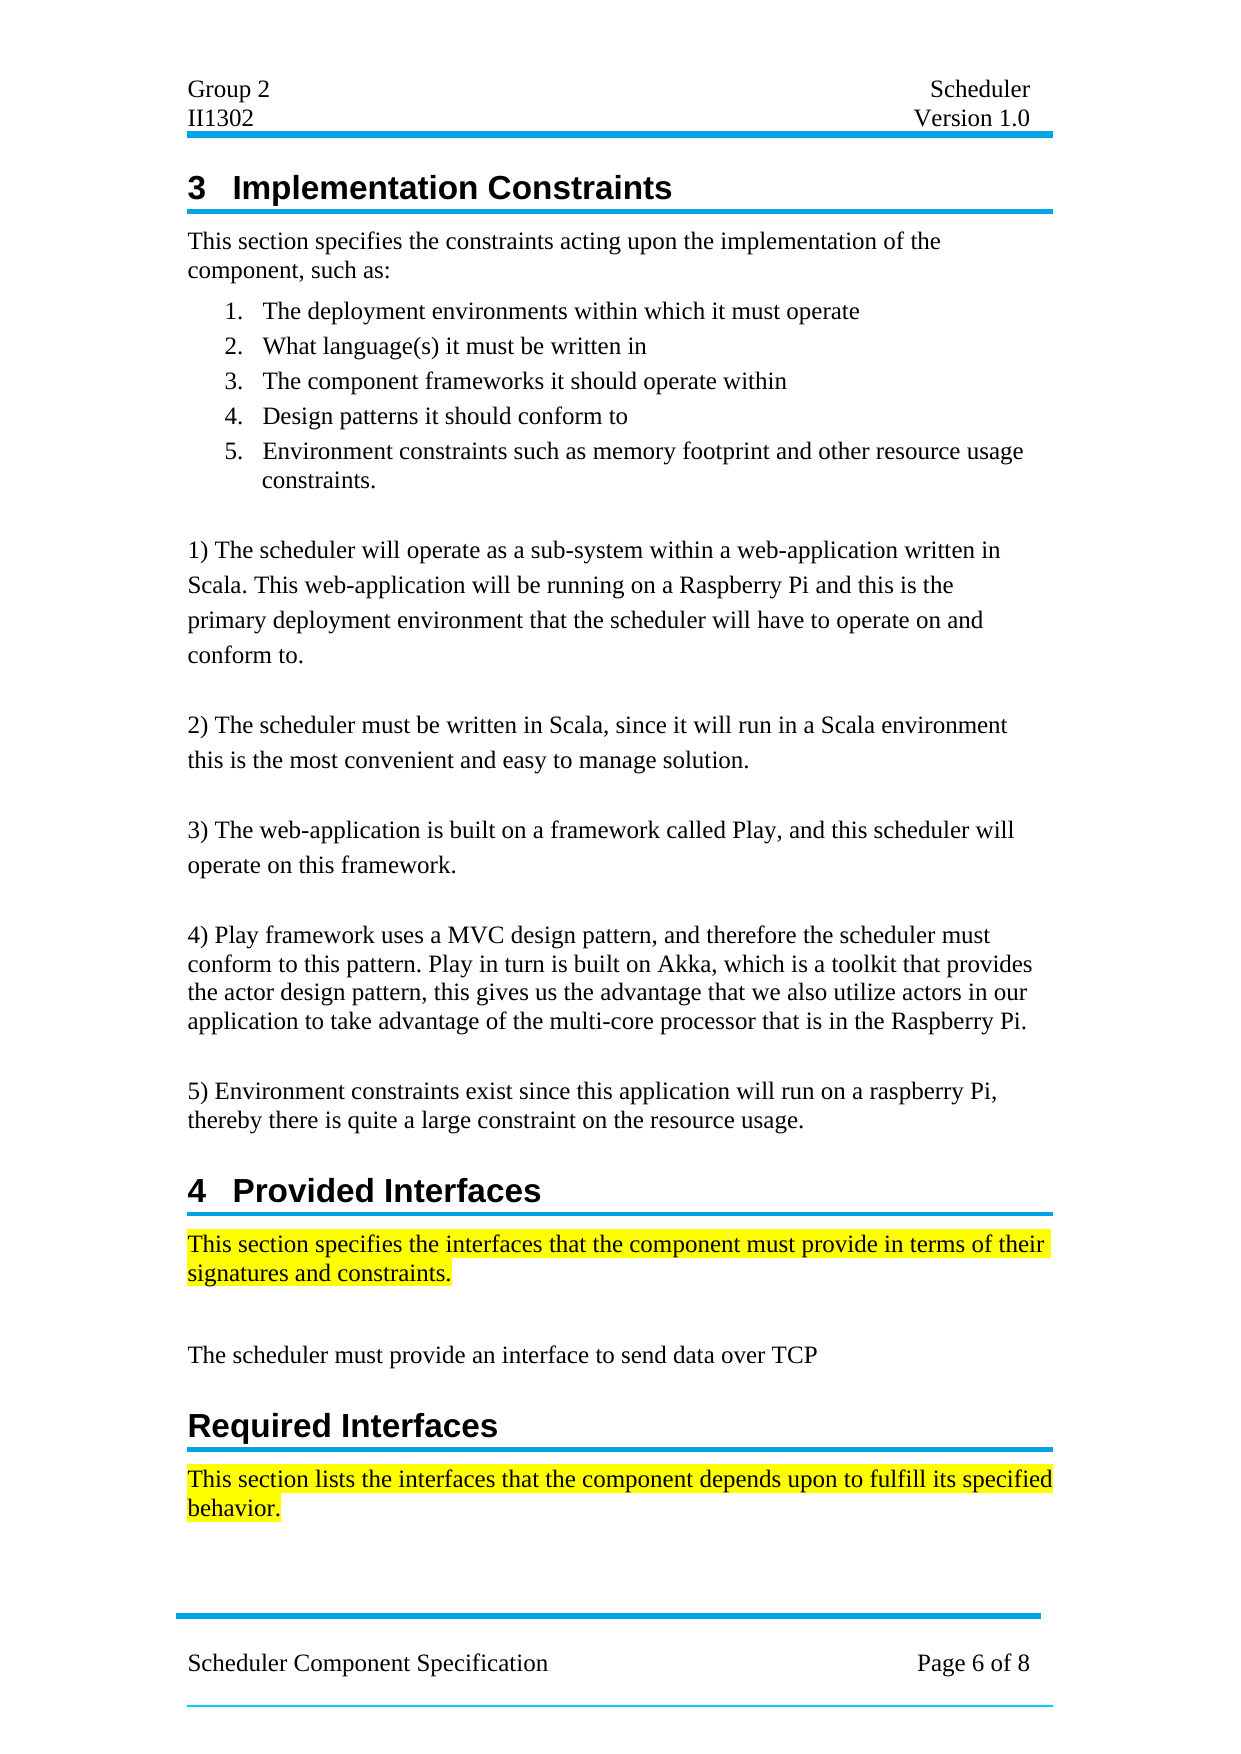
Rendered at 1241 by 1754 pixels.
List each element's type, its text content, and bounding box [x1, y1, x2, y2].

list The deployment environments within which it must operate [224, 296, 1053, 325]
subtitle Provided Interfaces [187, 1171, 1053, 1212]
list Design patterns it should conform to [224, 401, 1053, 430]
text This section lists the interfaces that the component depends upon to fulfill its specified behavior. [187, 1464, 1053, 1522]
text This section specifies the interfaces that the component must provide in terms of their signatures and constraints. [187, 1229, 1053, 1286]
text 3) The web-application is built on a framework called Play, and this scheduler will [187, 815, 1053, 844]
text The scheduler must provide an interface to send data over TCP [187, 1340, 1053, 1369]
list The component frameworks it should operate within [224, 366, 1053, 395]
text This section specifies the constraints acting upon the implementation of the component, such as: [187, 226, 1053, 284]
subtitle Required Interfaces [187, 1406, 1053, 1447]
text Scala. This web-application will be running on a Raspberry Pi and this is the [187, 570, 1053, 599]
text operate on this framework. [187, 850, 1053, 879]
text primary deployment environment that the scheduler will have to operate on and [187, 605, 1053, 634]
text 5) Environment constraints exist since this application will run on a raspberry Pi, thereby there is quite a large constraint on the resource usage. [187, 1076, 1053, 1134]
text 2) The scheduler must be written in Scala, since it will run in a Scala environment [187, 710, 1053, 739]
text conform to. [187, 640, 1053, 669]
text 4) Play framework uses a MVC design pattern, and therefore the scheduler must conform to this pattern. Play in turn is built on Akka, which is a toolkit that provides the actor design pattern, this gives us the advantage that we also utilize actors in our application to take advantage of the multi-core processor that is in the Raspberry Pi. [187, 920, 1053, 1035]
list Environment constraints such as memory footprint and other resource usage constraints. [224, 436, 1053, 494]
list What language(s) it must be written in [224, 331, 1053, 360]
text 1) The scheduler will operate as a sub-system within a web-application written in [187, 535, 1053, 564]
text this is the most convenient and easy to manage solution. [187, 745, 1053, 774]
subtitle Implementation Constraints [187, 168, 1053, 209]
